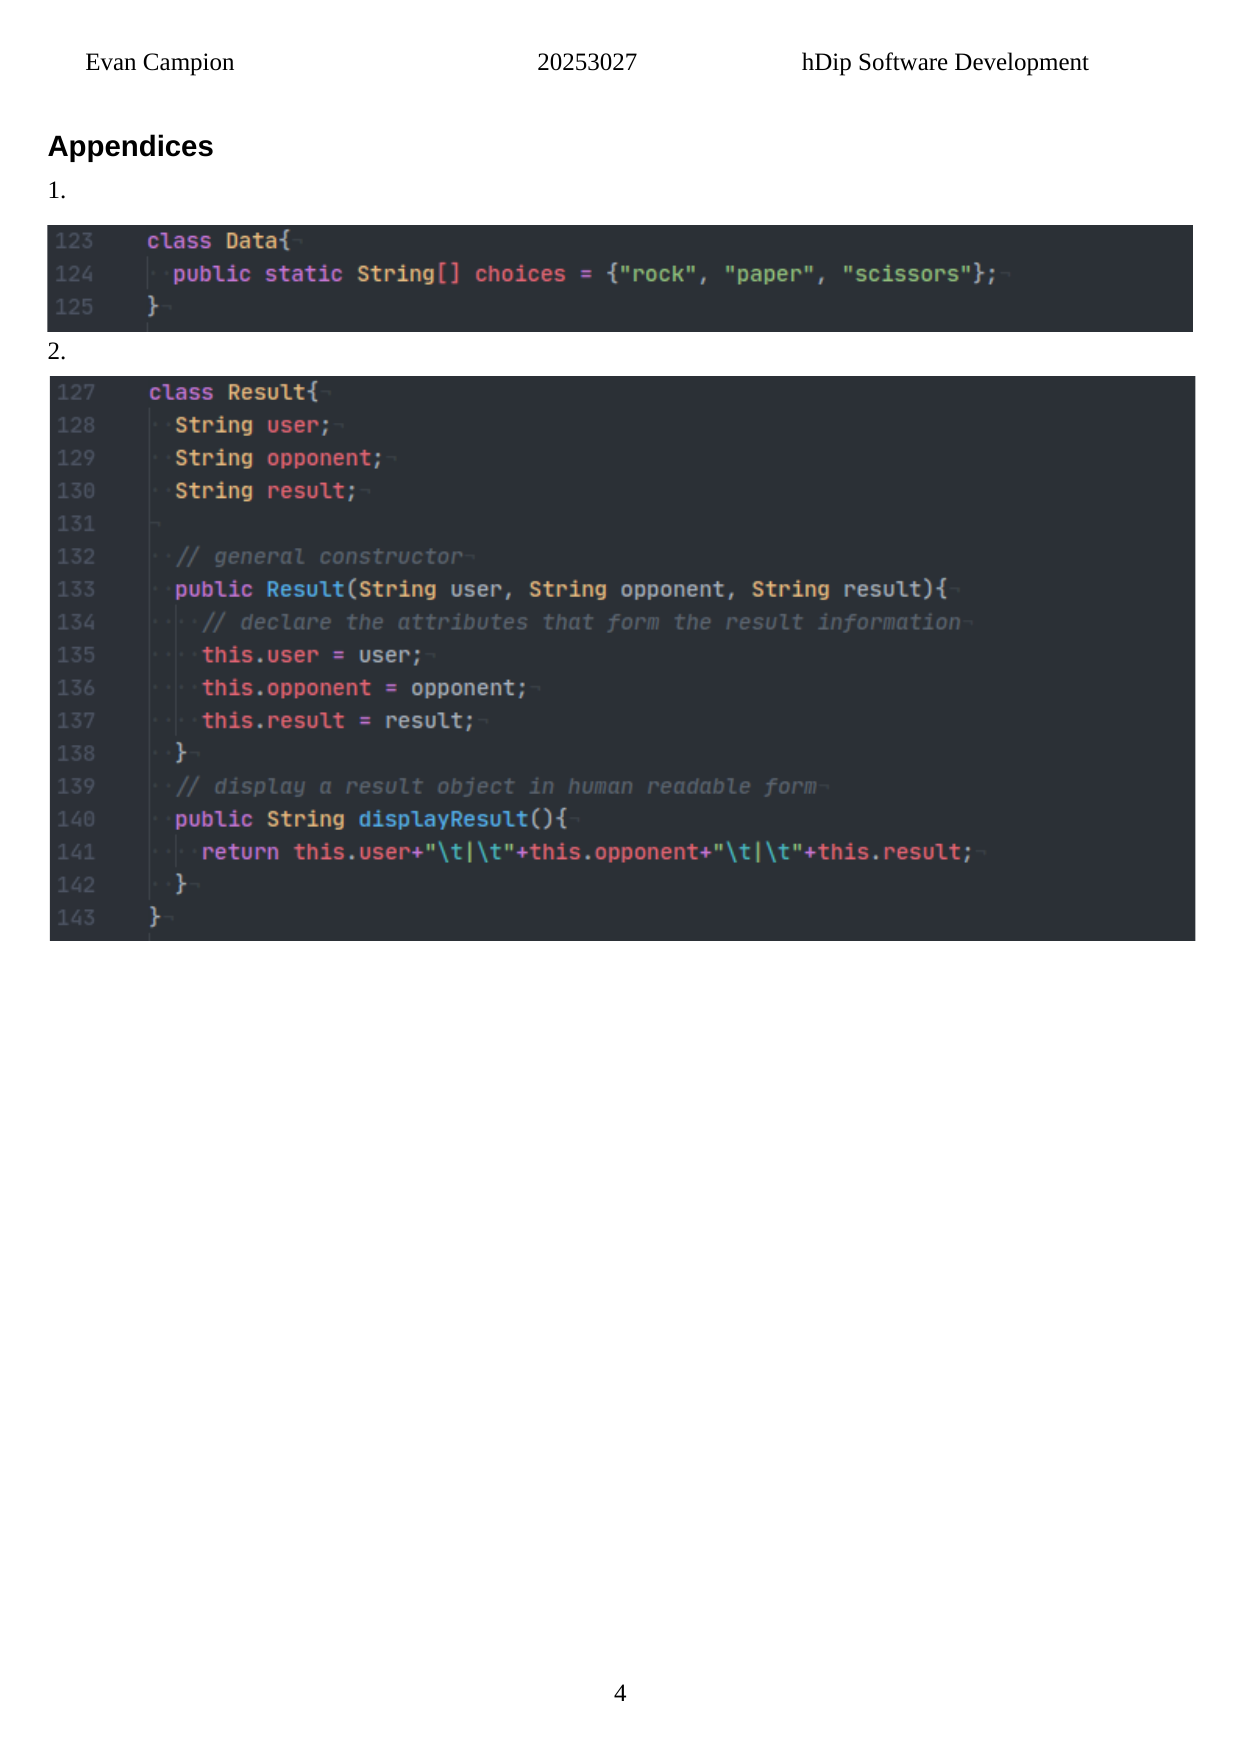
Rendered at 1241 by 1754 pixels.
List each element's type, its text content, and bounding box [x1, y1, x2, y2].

picture [47, 225, 1193, 332]
subtitle Appendices [47, 128, 1193, 162]
text 2. [47, 332, 1193, 364]
picture [49, 376, 1196, 941]
text 1. [47, 175, 1193, 203]
